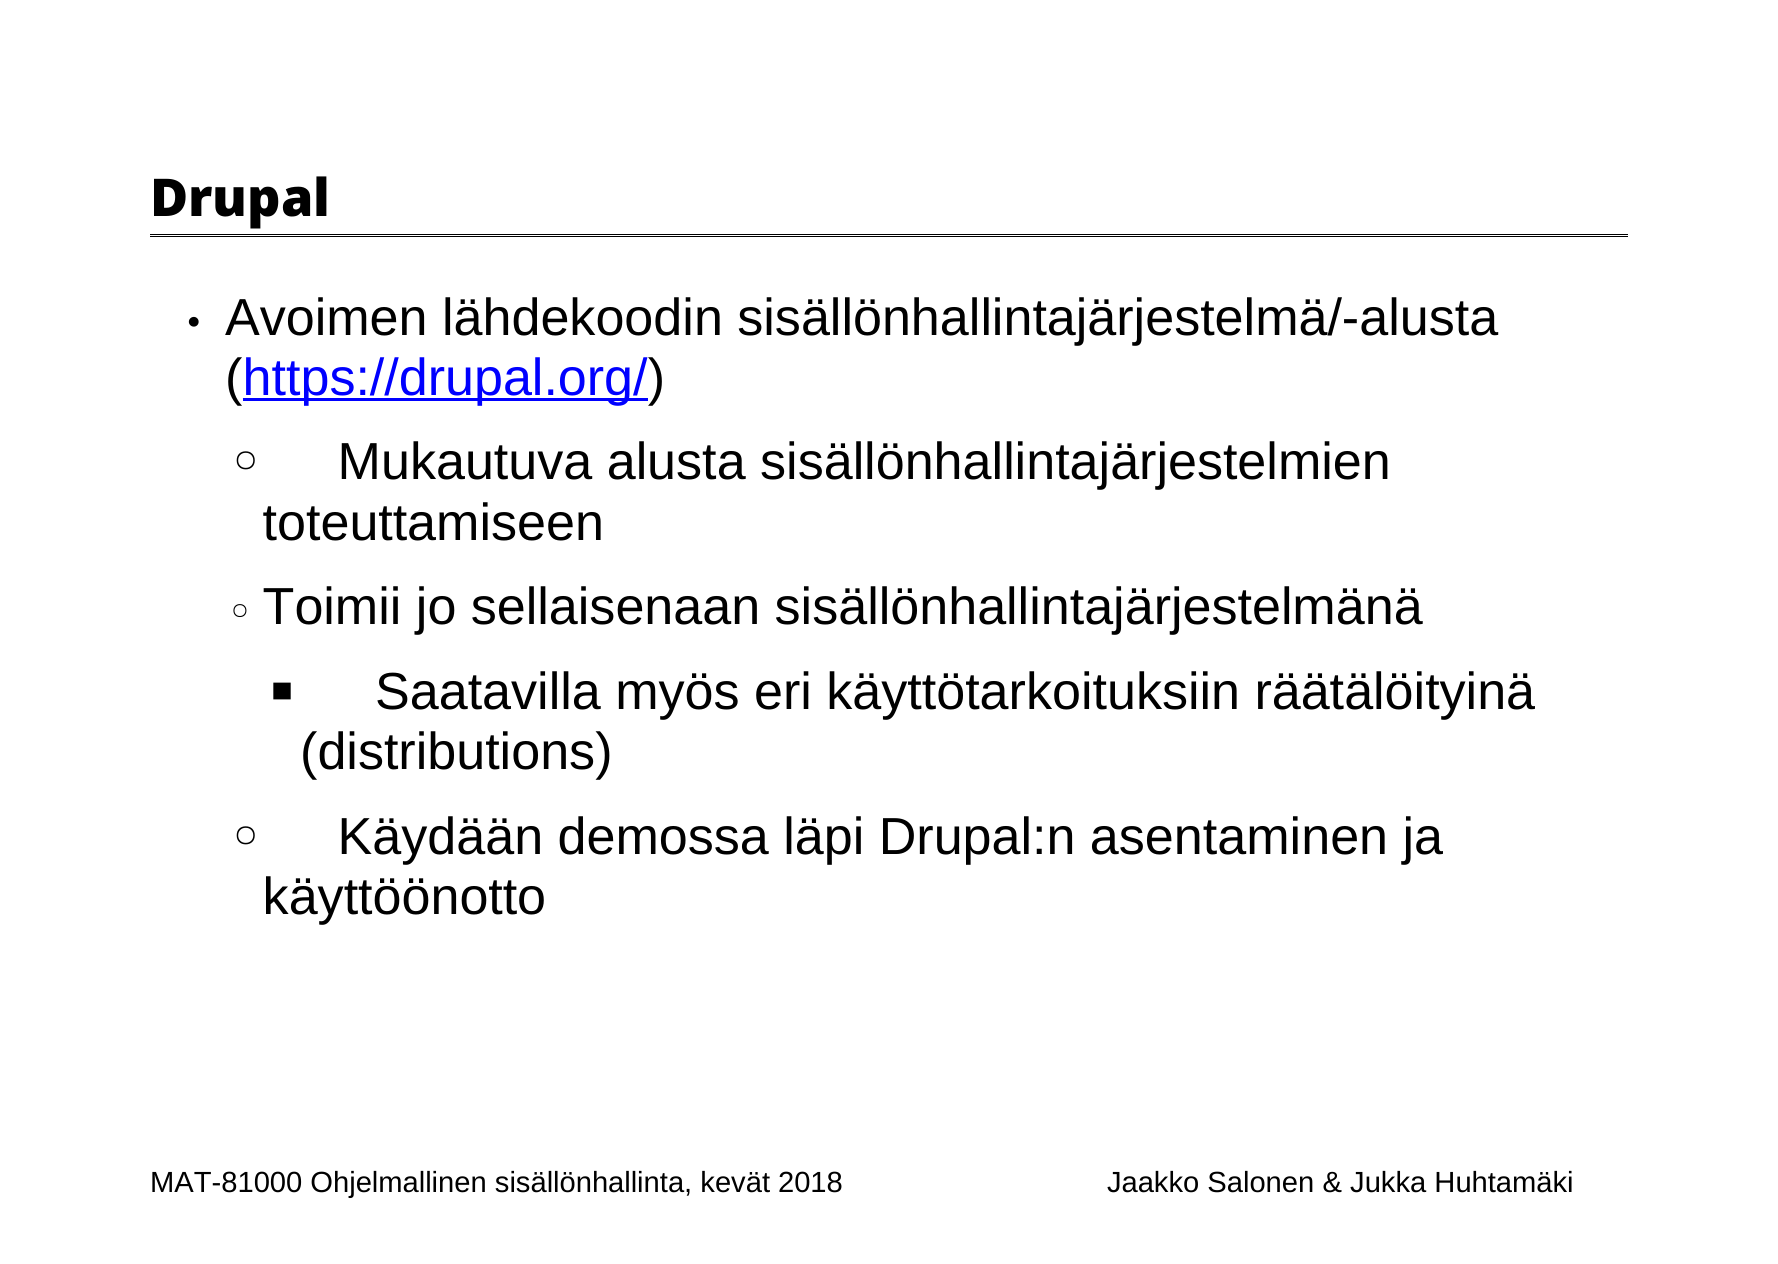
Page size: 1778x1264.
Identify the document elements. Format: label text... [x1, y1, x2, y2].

list Mukautuva alusta sisällönhallintajärjestelmien toteuttamiseen [225, 431, 1628, 551]
list Käydään demossa läpi Drupal:n asentaminen ja käyttöönotto [225, 806, 1628, 926]
list Toimii jo sellaisenaan sisällönhallintajärjestelmänä [225, 576, 1628, 636]
list Avoimen lähdekoodin sisällönhallintajärjestelmä/-alusta (https://drupal.org/) [187, 286, 1628, 406]
subtitle Drupal [150, 161, 1628, 234]
list Saatavilla myös eri käyttötarkoituksiin räätälöityinä (distributions) [262, 661, 1628, 781]
